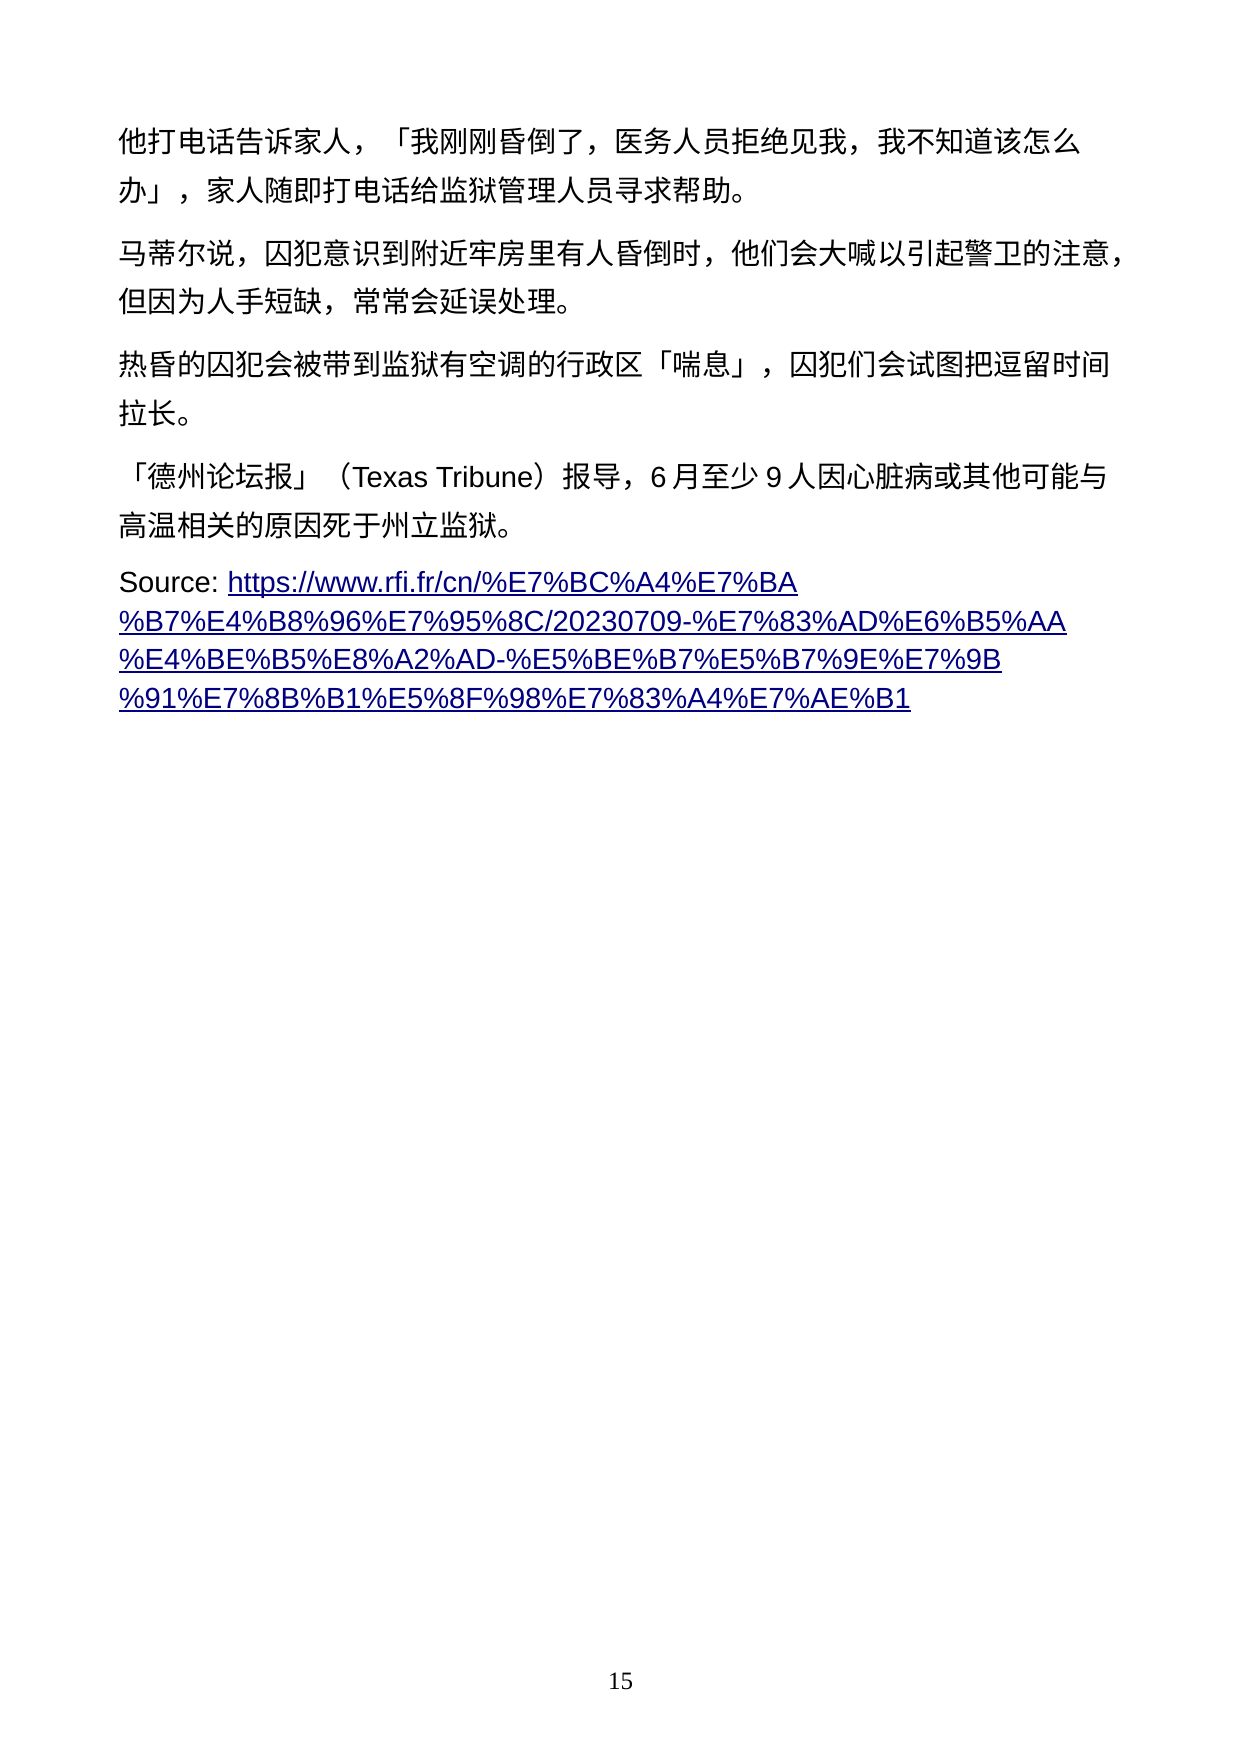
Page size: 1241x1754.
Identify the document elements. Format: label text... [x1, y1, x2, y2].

text 热昏的囚犯会被带到监狱有空调的行政区「喘息」，囚犯们会试图把逗留时间拉长。 [118, 342, 1122, 433]
text 「德州论坛报」（Texas Tribune）报导，6月至少9人因心脏病或其他可能与高温相关的原因死于州立监狱。 [118, 453, 1122, 544]
text 马蒂尔说，囚犯意识到附近牢房里有人昏倒时，他们会大喊以引起警卫的注意，但因为人手短缺，常常会延误处理。 [118, 230, 1122, 321]
text Source: https://www.rfi.fr/cn/%E7%BC%A4%E7%BA%B7%E4%B8%96%E7%95%8C/20230709-%E7%83%AD%E6%B5%AA%E4%BE%B5%E8%A2%AD-%E5%BE%B7%E5%B7%9E%E7%9B%91%E7%8B%B1%E5%8F%98%E7%83%A4%E7%AE%B1 [118, 565, 1122, 714]
text 他打电话告诉家人，「我刚刚昏倒了，医务人员拒绝见我，我不知道该怎么办」，家人随即打电话给监狱管理人员寻求帮助。 [118, 118, 1122, 209]
